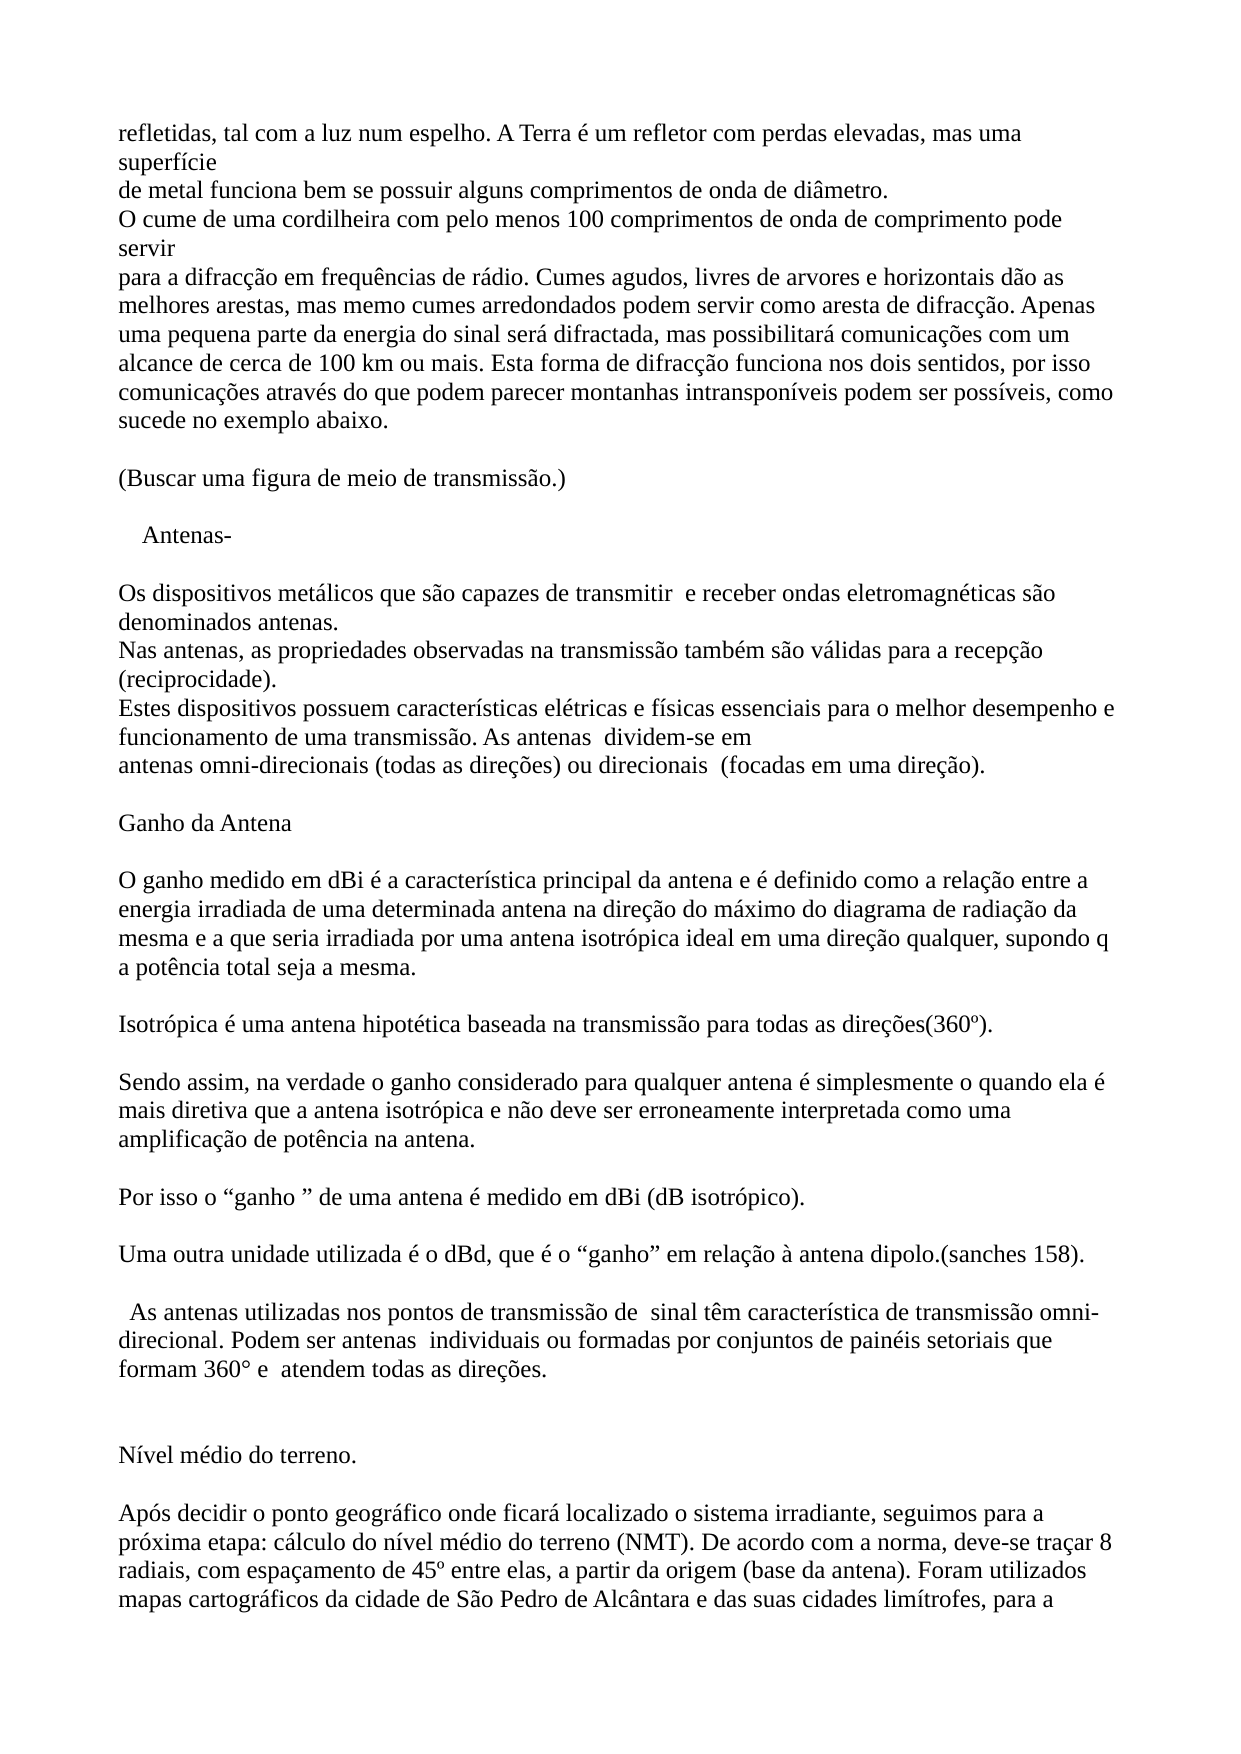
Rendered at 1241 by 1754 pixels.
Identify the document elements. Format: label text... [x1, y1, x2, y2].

text Após decidir o ponto geográfico onde ficará localizado o sistema irradiante, seguimos para a próxima etapa: cálculo do nível médio do terreno (NMT). De acordo com a norma, deve-se traçar 8 radiais, com espaçamento de 45º entre elas, a partir da origem (base da antena). Foram utilizados mapas cartográficos da cidade de São Pedro de Alcântara e das suas cidades limítrofes, para a [118, 1498, 1122, 1613]
text refletidas, tal com a luz num espelho. A Terra é um refletor com perdas elevadas, mas uma superfície [118, 118, 1122, 176]
text alcance de cerca de 100 km ou mais. Esta forma de difracção funciona nos dois sentidos, por isso [118, 348, 1122, 377]
text Antenas- [118, 521, 1122, 549]
text comunicações através do que podem parecer montanhas intransponíveis podem ser possíveis, como [118, 377, 1122, 406]
text Estes dispositivos possuem características elétricas e físicas essenciais para o melhor desempenho e funcionamento de uma transmissão. As antenas dividem-se em [118, 693, 1122, 751]
text Os dispositivos metálicos que são capazes de transmitir e receber ondas eletromagnéticas são denominados antenas. [118, 578, 1122, 636]
text O ganho medido em dBi é a característica principal da antena e é definido como a relação entre a energia irradiada de uma determinada antena na direção do máximo do diagrama de radiação da mesma e a que seria irradiada por uma antena isotrópica ideal em uma direção qualquer, supondo q a potência total seja a mesma. [118, 866, 1122, 981]
text Nível médio do terreno. [118, 1441, 1122, 1469]
text Nas antenas, as propriedades observadas na transmissão também são válidas para a recepção (reciprocidade). [118, 636, 1122, 693]
text antenas omni-direcionais (todas as direções) ou direcionais (focadas em uma direção). [118, 751, 1122, 779]
text sucede no exemplo abaixo. [118, 406, 1122, 434]
text melhores arestas, mas memo cumes arredondados podem servir como aresta de difracção. Apenas [118, 291, 1122, 319]
text de metal funciona bem se possuir alguns comprimentos de onda de diâmetro. [118, 176, 1122, 204]
text Ganho da Antena [118, 808, 1122, 837]
text Isotrópica é uma antena hipotética baseada na transmissão para todas as direções(360º). [118, 1009, 1122, 1038]
text As antenas utilizadas nos pontos de transmissão de sinal têm característica de transmissão omni-direcional. Podem ser antenas individuais ou formadas por conjuntos de painéis setoriais que formam 360° e atendem todas as direções. [118, 1297, 1122, 1383]
text (Buscar uma figura de meio de transmissão.) [118, 463, 1122, 492]
text Sendo assim, na verdade o ganho considerado para qualquer antena é simplesmente o quando ela é mais diretiva que a antena isotrópica e não deve ser erroneamente interpretada como uma amplificação de potência na antena. [118, 1067, 1122, 1153]
text para a difracção em frequências de rádio. Cumes agudos, livres de arvores e horizontais dão as [118, 262, 1122, 291]
text uma pequena parte da energia do sinal será difractada, mas possibilitará comunicações com um [118, 319, 1122, 348]
text Por isso o “ganho ” de uma antena é medido em dBi (dB isotrópico). [118, 1182, 1122, 1211]
text Uma outra unidade utilizada é o dBd, que é o “ganho” em relação à antena dipolo.(sanches 158). [118, 1239, 1122, 1268]
text O cume de uma cordilheira com pelo menos 100 comprimentos de onda de comprimento pode servir [118, 204, 1122, 262]
